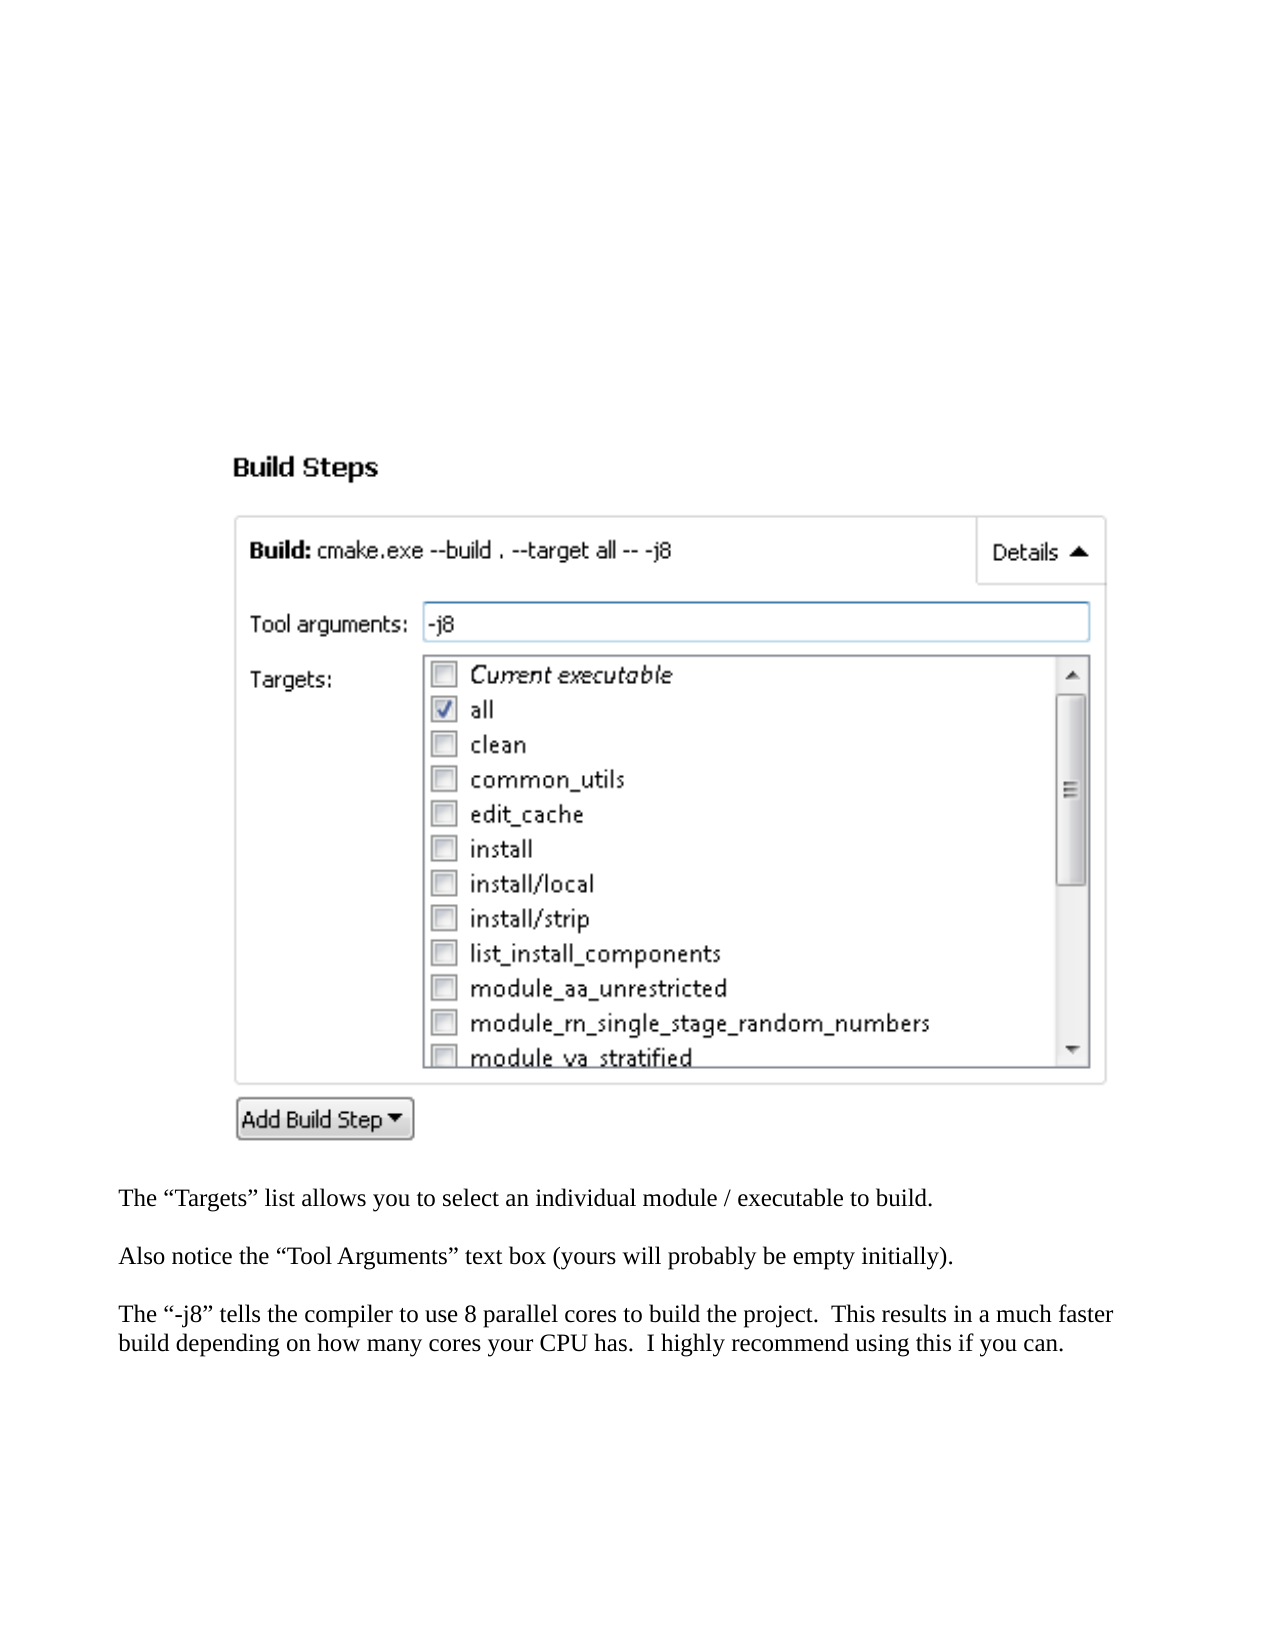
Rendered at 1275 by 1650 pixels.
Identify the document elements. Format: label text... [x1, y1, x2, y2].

text The “-j8” tells the compiler to use 8 parallel cores to build the project. This results in a much faster build depending on how many cores your CPU has. I highly recommend using this if you can. [118, 1299, 1157, 1357]
picture [118, 434, 1140, 1155]
text Also notice the “Tool Arguments” text box (yours will probably be empty initially). [118, 1241, 1157, 1269]
text The “Targets” list allows you to select an individual module / executable to build. [118, 1183, 1157, 1211]
